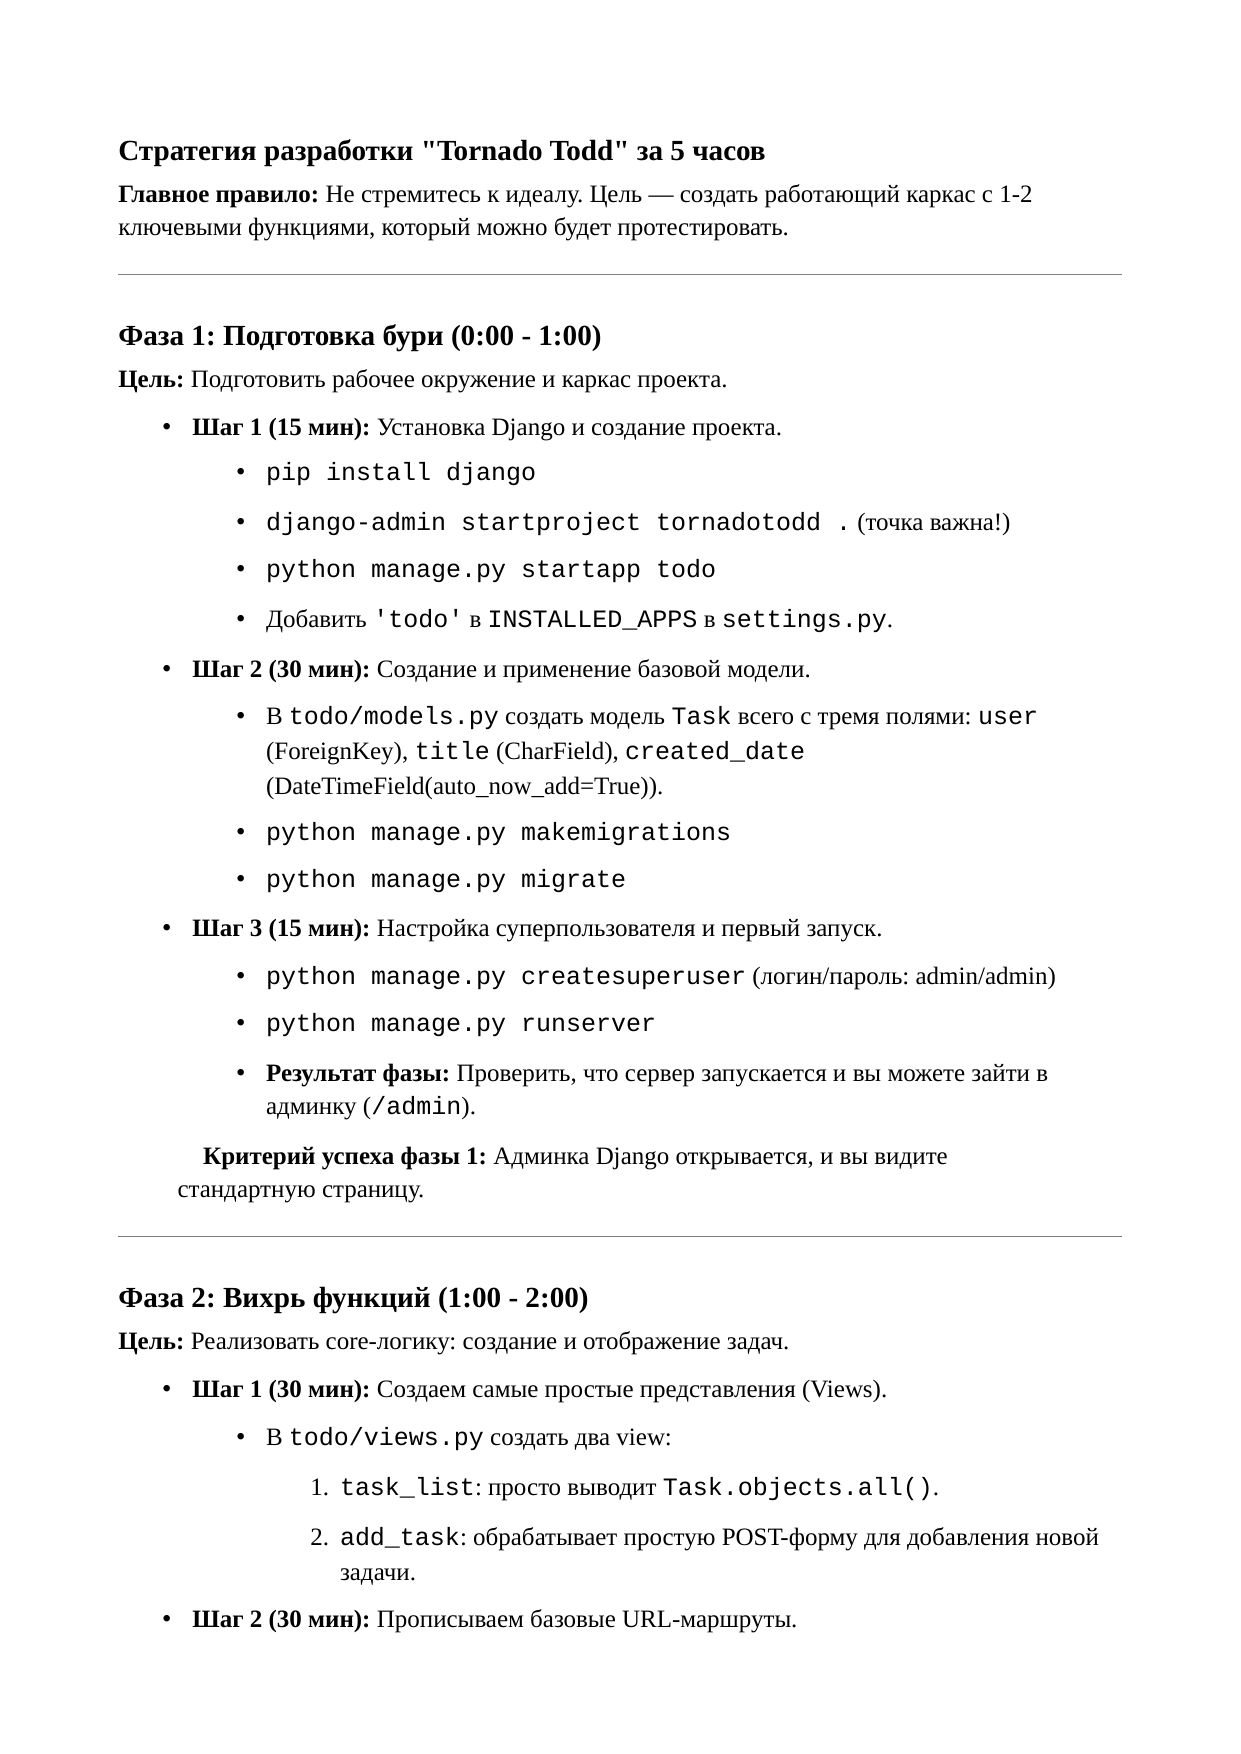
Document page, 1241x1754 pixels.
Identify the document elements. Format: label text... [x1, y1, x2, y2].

list python manage.py createsuperuser (логин/пароль: admin/admin) [236, 961, 1122, 992]
subtitle Фаза 2: Вихрь функций (1:00 - 2:00) [118, 1280, 1122, 1314]
list python manage.py makemigrations [236, 819, 1122, 847]
text Цель: Подготовить рабочее окружение и каркас проекта. [118, 364, 1122, 393]
list Шаг 2 (30 мин): Создание и применение базовой модели. [162, 654, 1122, 682]
text Цель: Реализовать core-логику: создание и отображение задач. [118, 1326, 1122, 1355]
text Главное правило: Не стремитесь к идеалу. Цель — создать работающий каркас с 1-2 ключевыми функциями, который можно будет протестировать. [118, 179, 1122, 241]
list Шаг 2 (30 мин): Прописываем базовые URL-маршруты. [162, 1604, 1122, 1633]
subtitle Стратегия разработки "Tornado Todd" за 5 часов [118, 133, 1122, 166]
subtitle Фаза 1: Подготовка бури (0:00 - 1:00) [118, 318, 1122, 352]
list pip install django [236, 459, 1122, 488]
list Шаг 1 (15 мин): Установка Django и создание проекта. [162, 412, 1122, 441]
list python manage.py startapp todo [236, 557, 1122, 585]
list В todo/models.py создать модель Task всего с тремя полями: user (ForeignKey), title (CharField), created_date (DateTimeField(auto_now_add=True)). [236, 701, 1122, 800]
text 💡 Критерий успеха фазы 1: Админка Django открывается, и вы видите стандартную страницу. [177, 1141, 1063, 1203]
list add_task: обрабатывает простую POST-форму для добавления новой задачи. [310, 1522, 1122, 1586]
list В todo/views.py создать два view: [236, 1422, 1122, 1452]
list Добавить 'todo' в INSTALLED_APPS в settings.py. [236, 604, 1122, 634]
list python manage.py runserver [236, 1011, 1122, 1039]
list task_list: просто выводит Task.objects.all(). [310, 1472, 1122, 1502]
list django-admin startproject tornadotodd . (точка важна!) [236, 507, 1122, 537]
list Результат фазы: Проверить, что сервер запускается и вы можете зайти в админку (/admin). [236, 1058, 1122, 1122]
list python manage.py migrate [236, 866, 1122, 894]
list Шаг 3 (15 мин): Настройка суперпользователя и первый запуск. [162, 913, 1122, 942]
list Шаг 1 (30 мин): Создаем самые простые представления (Views). [162, 1374, 1122, 1403]
